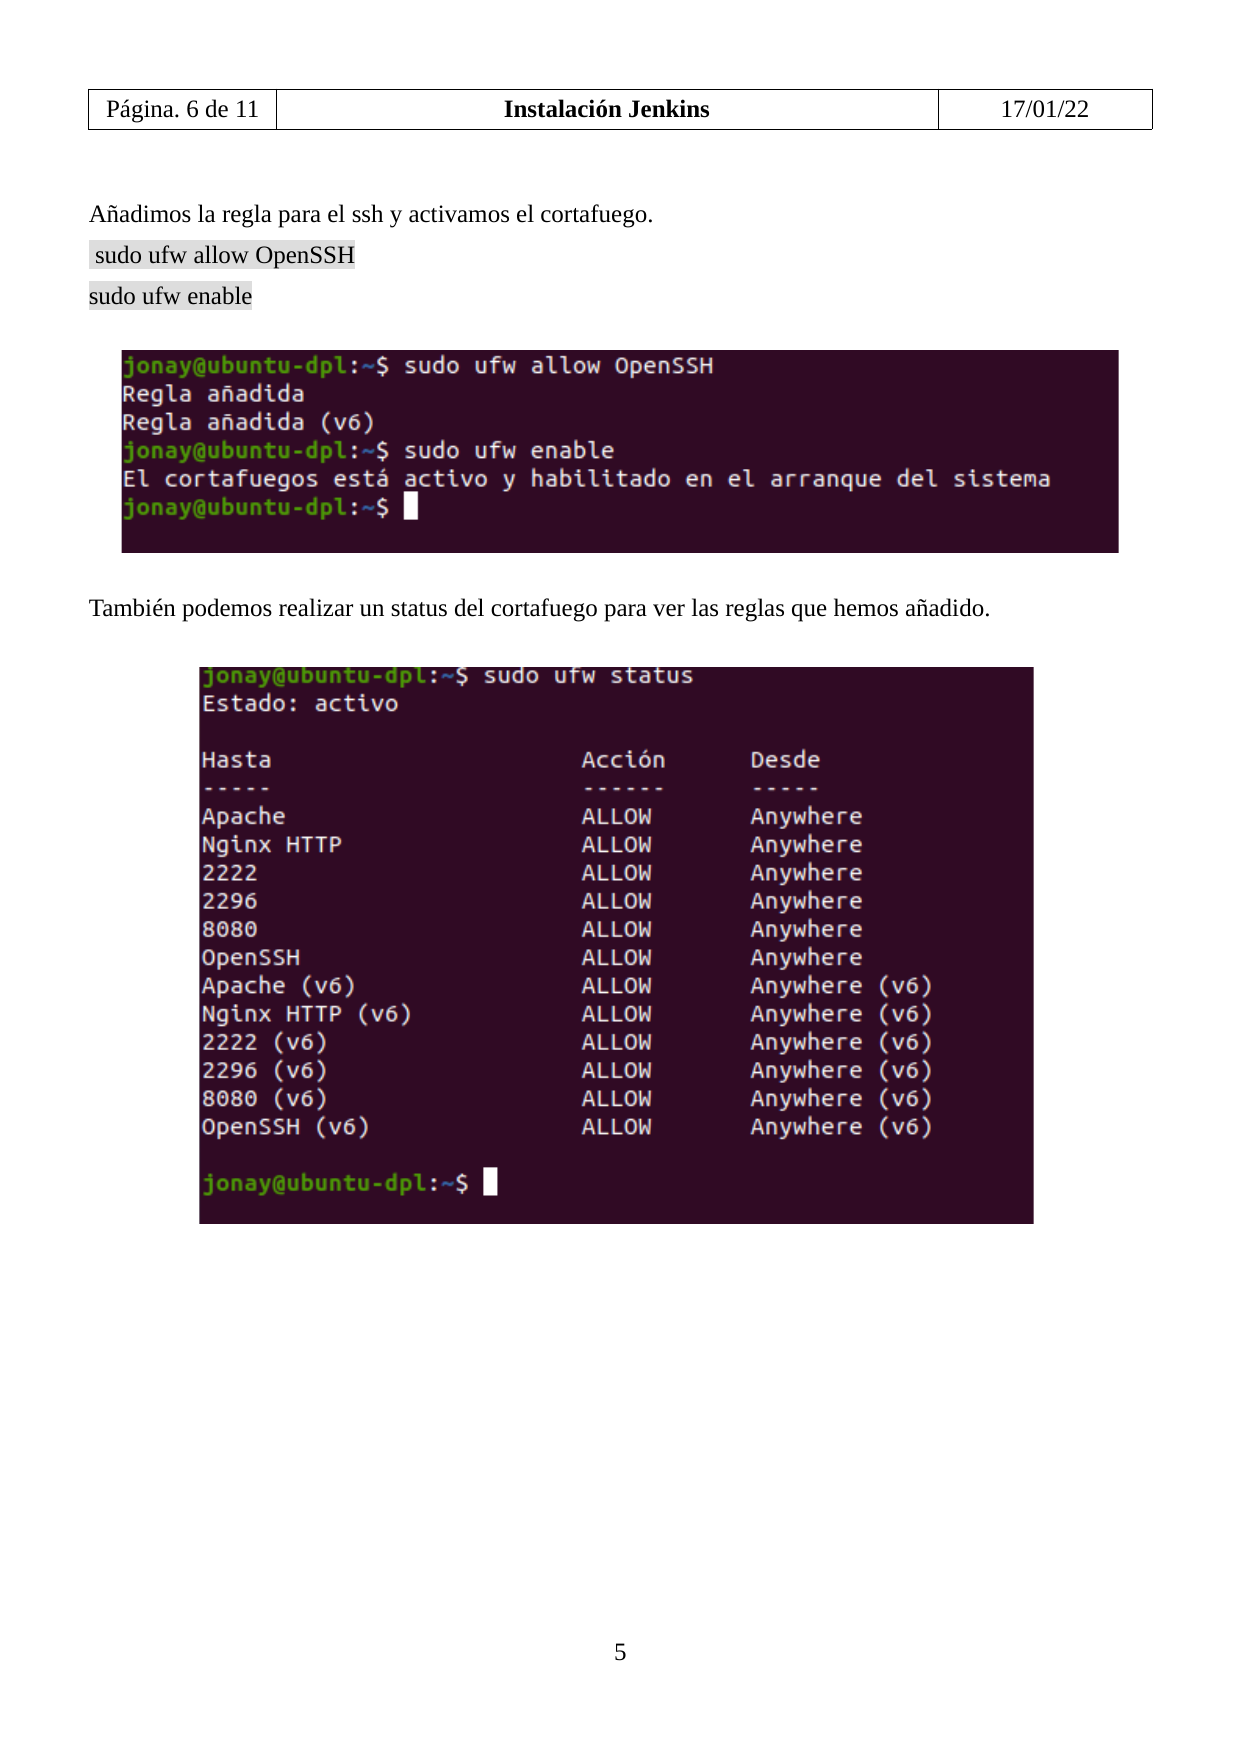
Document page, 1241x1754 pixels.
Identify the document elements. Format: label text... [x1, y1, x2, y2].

text También podemos realizar un status del cortafuego para ver las reglas que hemos añadido. [88, 593, 1152, 622]
text Añadimos la regla para el ssh y activamos el cortafuego. [88, 199, 1152, 228]
picture [121, 350, 1119, 553]
picture [199, 667, 1034, 1224]
text sudo ufw allow OpenSSH [88, 240, 1152, 269]
text sudo ufw enable [88, 281, 1152, 310]
